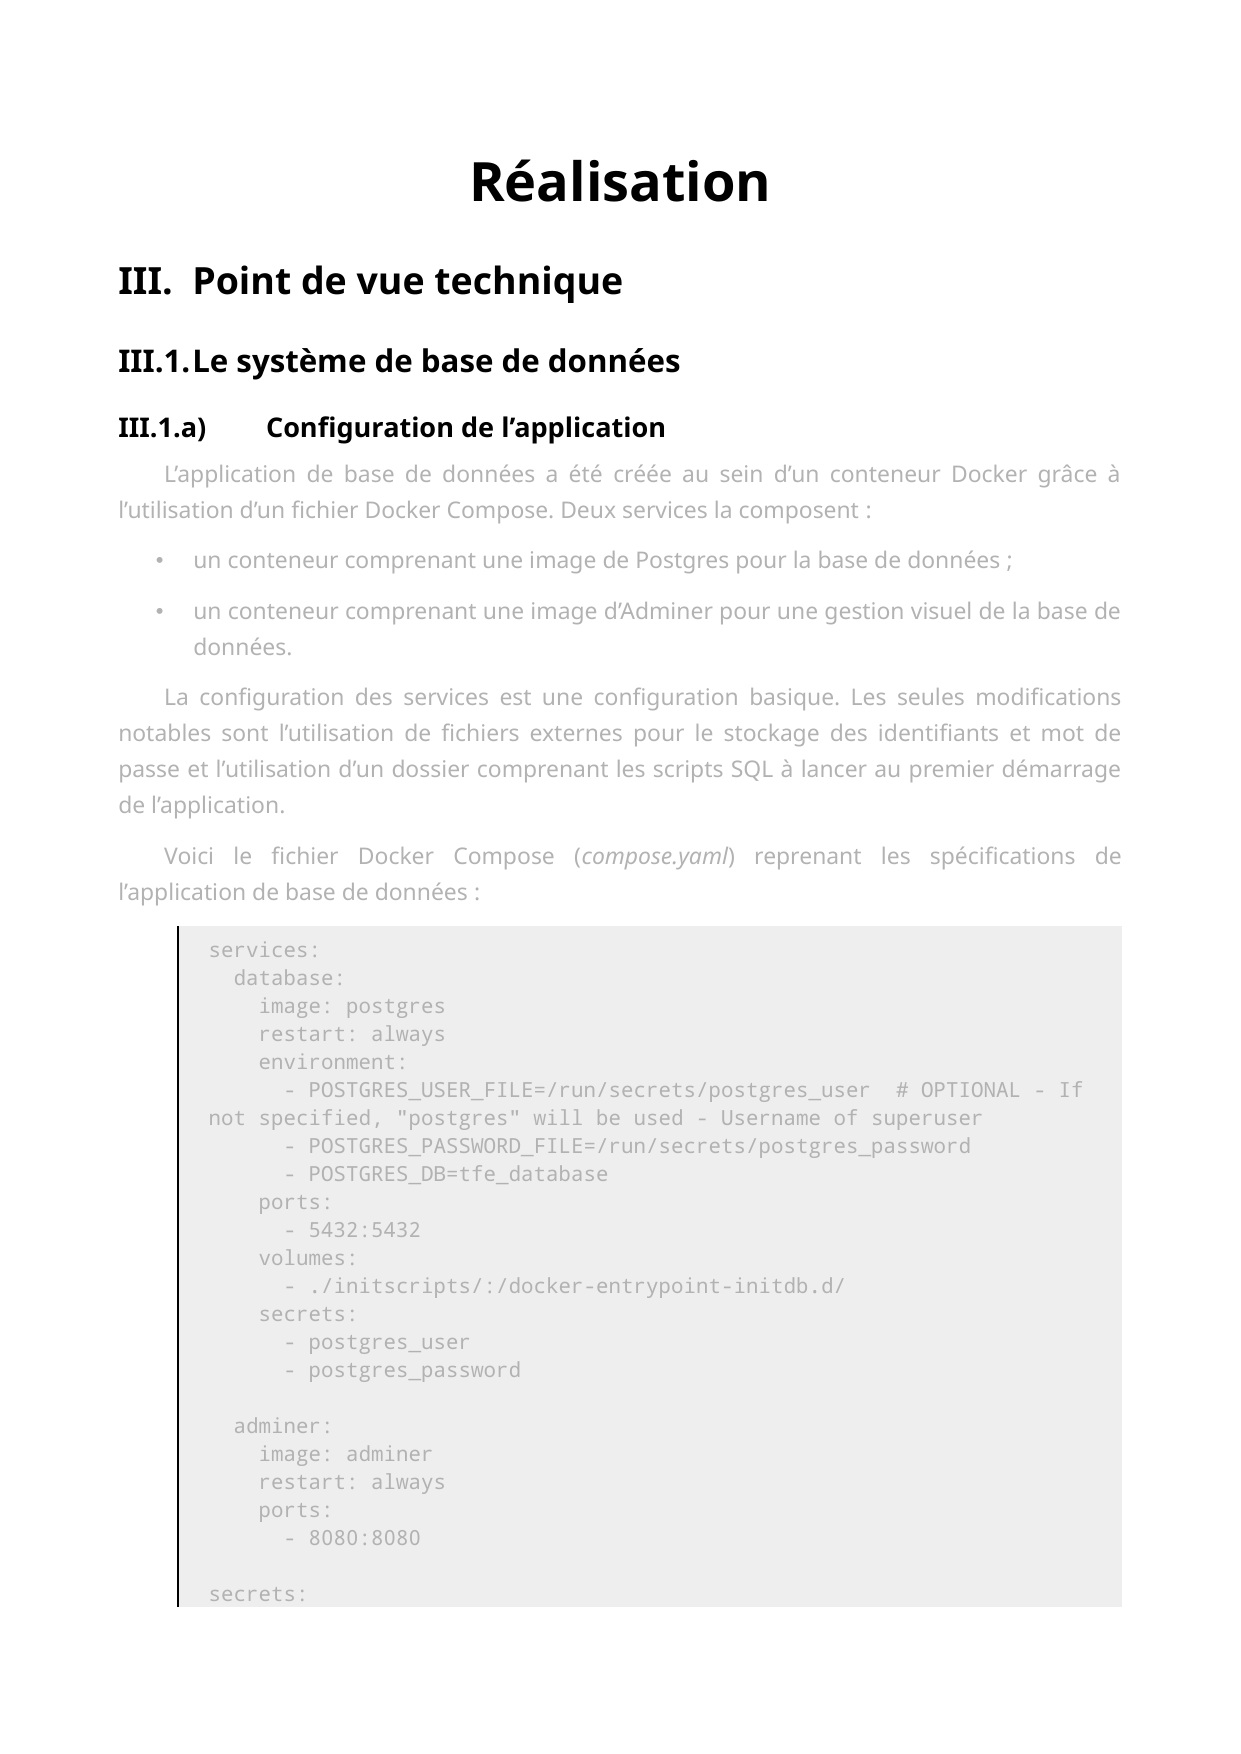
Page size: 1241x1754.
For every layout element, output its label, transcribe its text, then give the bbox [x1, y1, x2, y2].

subtitle Configuration de l’application [118, 408, 1122, 445]
text - 8080:8080 [179, 1514, 1122, 1542]
text - POSTGRES_USER_FILE=/run/secrets/postgres_user # OPTIONAL - If not specified, "postgres" will be used - Username of superuser [179, 1066, 1122, 1122]
list un conteneur comprenant une image d’Adminer pour une gestion visuel de la base de données. [156, 595, 1122, 662]
text - ./initscripts/:/docker-entrypoint-initdb.d/ [179, 1262, 1122, 1290]
text - postgres_password [179, 1346, 1122, 1374]
text secrets: [179, 1290, 1122, 1318]
text Voici le fichier Docker Compose (compose.yaml) reprenant les spécifications de l’application de base de données : [118, 839, 1122, 907]
list un conteneur comprenant une image de Postgres pour la base de données ; [156, 544, 1122, 576]
text ports: [179, 1178, 1122, 1206]
text - POSTGRES_PASSWORD_FILE=/run/secrets/postgres_password [179, 1122, 1122, 1150]
text secrets: [179, 1571, 1122, 1607]
subtitle Le système de base de données [118, 339, 1122, 381]
text restart: always [179, 1010, 1122, 1038]
text services: [179, 926, 1122, 954]
text - 5432:5432 [179, 1206, 1122, 1234]
text ports: [179, 1486, 1122, 1514]
text L’application de base de données a été créée au sein d’un conteneur Docker grâce à l’utilisation d’un fichier Docker Compose. Deux services la composent : [118, 458, 1122, 525]
text image: postgres [179, 982, 1122, 1010]
text image: adminer [179, 1430, 1122, 1458]
text database: [179, 954, 1122, 982]
text - POSTGRES_DB=tfe_database [179, 1150, 1122, 1178]
text adminer: [179, 1402, 1122, 1430]
text - postgres_user [179, 1318, 1122, 1346]
text La configuration des services est une configuration basique. Les seules modifications notables sont l’utilisation de fichiers externes pour le stockage des identifiants et mot de passe et l’utilisation d’un dossier comprenant les scripts SQL à lancer au premier démarrage de l’application. [118, 681, 1122, 820]
subtitle Point de vue technique [118, 254, 1122, 305]
text volumes: [179, 1234, 1122, 1262]
title Réalisation [118, 143, 1122, 217]
text restart: always [179, 1458, 1122, 1486]
text environment: [179, 1038, 1122, 1066]
